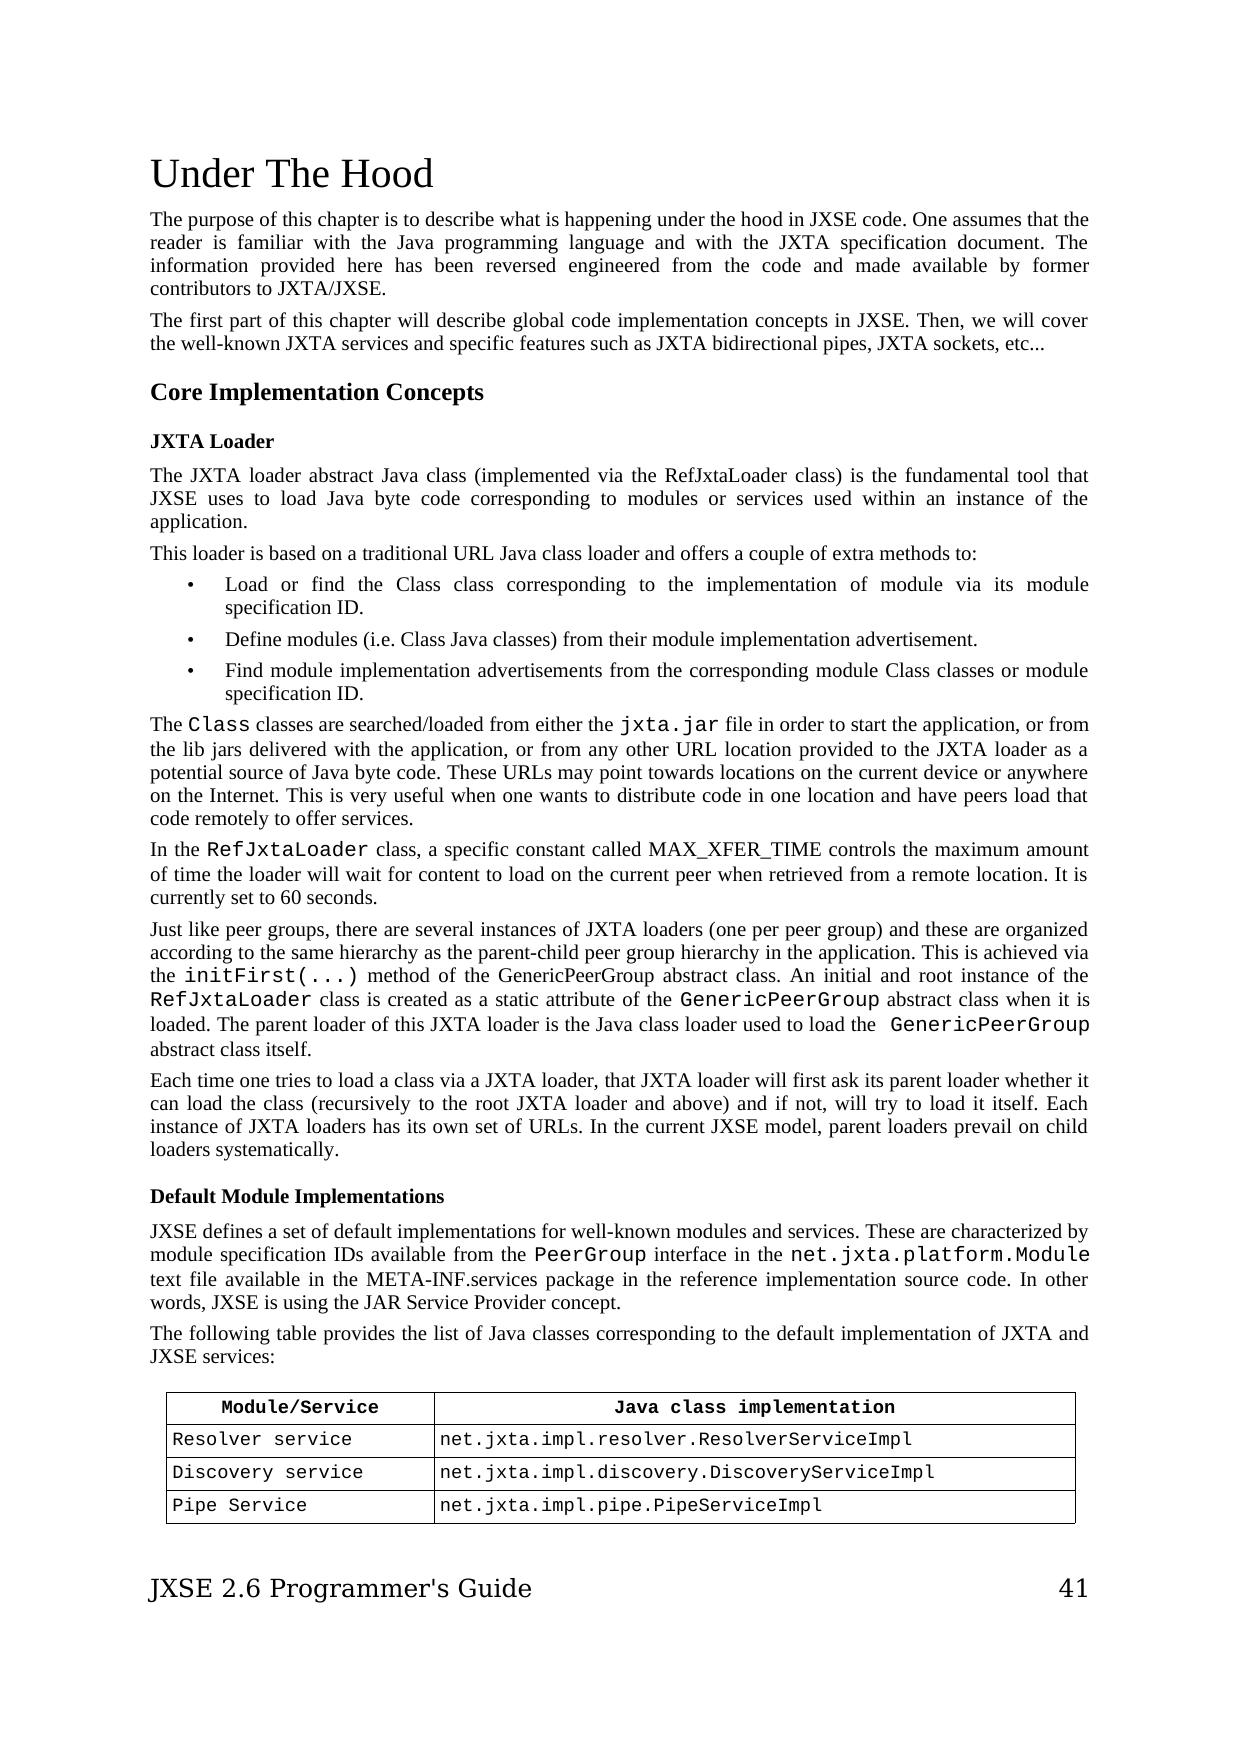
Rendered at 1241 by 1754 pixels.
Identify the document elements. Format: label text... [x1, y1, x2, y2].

table_header Java class implementation [435, 1393, 1075, 1424]
table_cell net.jxta.impl.resolver.ResolverServiceImpl [435, 1425, 1075, 1457]
table_cell Pipe Service [167, 1491, 434, 1523]
list Define modules (i.e. Class Java classes) from their module implementation advertisement. [187, 627, 1090, 650]
list Find module implementation advertisements from the corresponding module Class classes or module specification ID. [187, 659, 1090, 705]
text Core Implementation Concepts [150, 378, 1090, 406]
table_cell net.jxta.impl.discovery.DiscoveryServiceImpl [435, 1458, 1075, 1490]
text In the RefJxtaLoader class, a specific constant called MAX_XFER_TIME controls the maximum amount of time the loader will wait for content to load on the current peer when retrieved from a remote location. It is currently set to 60 seconds. [150, 838, 1090, 909]
text The first part of this chapter will describe global code implementation concepts in JXSE. Then, we will cover the well-known JXTA services and specific features such as JXTA bidirectional pipes, JXTA sockets, etc... [150, 308, 1090, 354]
table_cell Resolver service [167, 1425, 434, 1457]
text JXTA Loader [150, 429, 1090, 452]
text This loader is based on a traditional URL Java class loader and offers a couple of extra methods to: [150, 542, 1090, 565]
text Default Module Implementations [150, 1185, 1090, 1208]
table_cell Discovery service [167, 1458, 434, 1490]
text The purpose of this chapter is to describe what is happening under the hood in JXSE code. One assumes that the reader is familiar with the Java programming language and with the JXTA specification document. The information provided here has been reversed engineered from the code and made available by former contributors to JXTA/JXSE. [150, 208, 1090, 300]
text Each time one tries to load a class via a JXTA loader, that JXTA loader will first ask its parent loader whether it can load the class (recursively to the root JXTA loader and above) and if not, will try to load it itself. Each instance of JXTA loaders has its own set of URLs. In the current JXSE model, parent loaders prevail on child loaders systematically. [150, 1069, 1090, 1161]
table_cell net.jxta.impl.pipe.PipeServiceImpl [435, 1491, 1075, 1523]
text The JXTA loader abstract Java class (implemented via the RefJxtaLoader class) is the fundamental tool that JXSE uses to load Java byte code corresponding to modules or services used within an instance of the application. [150, 464, 1090, 533]
text JXSE defines a set of default implementations for well-known modules and services. These are characterized by module specification IDs available from the PeerGroup interface in the net.jxta.platform.Module text file available in the META-INF.services package in the reference implementation source code. In other words, JXSE is using the JAR Service Provider concept. [150, 1220, 1090, 1314]
list Load or find the Class class corresponding to the implementation of module via its module specification ID. [187, 573, 1090, 619]
text Under The Hood [150, 150, 1090, 196]
text The Class classes are searched/loaded from either the jxta.jar file in order to start the application, or from the lib jars delivered with the application, or from any other URL location provided to the JXTA loader as a potential source of Java byte code. These URLs may point towards locations on the current device or anywhere on the Internet. This is very useful when one wants to distribute code in one location and have peers load that code remotely to offer services. [150, 713, 1090, 830]
text The following table provides the list of Java classes corresponding to the default implementation of JXTA and JXSE services: [150, 1322, 1090, 1368]
table_header Module/Service [167, 1393, 434, 1424]
text Just like peer groups, there are several instances of JXTA loaders (one per peer group) and these are organized according to the same hierarchy as the parent-child peer group hierarchy in the application. This is achieved via the initFirst(...) method of the GenericPeerGroup abstract class. An initial and root instance of the RefJxtaLoader class is created as a static attribute of the GenericPeerGroup abstract class when it is loaded. The parent loader of this JXTA loader is the Java class loader used to load the GenericPeerGroup abstract class itself. [150, 917, 1090, 1061]
